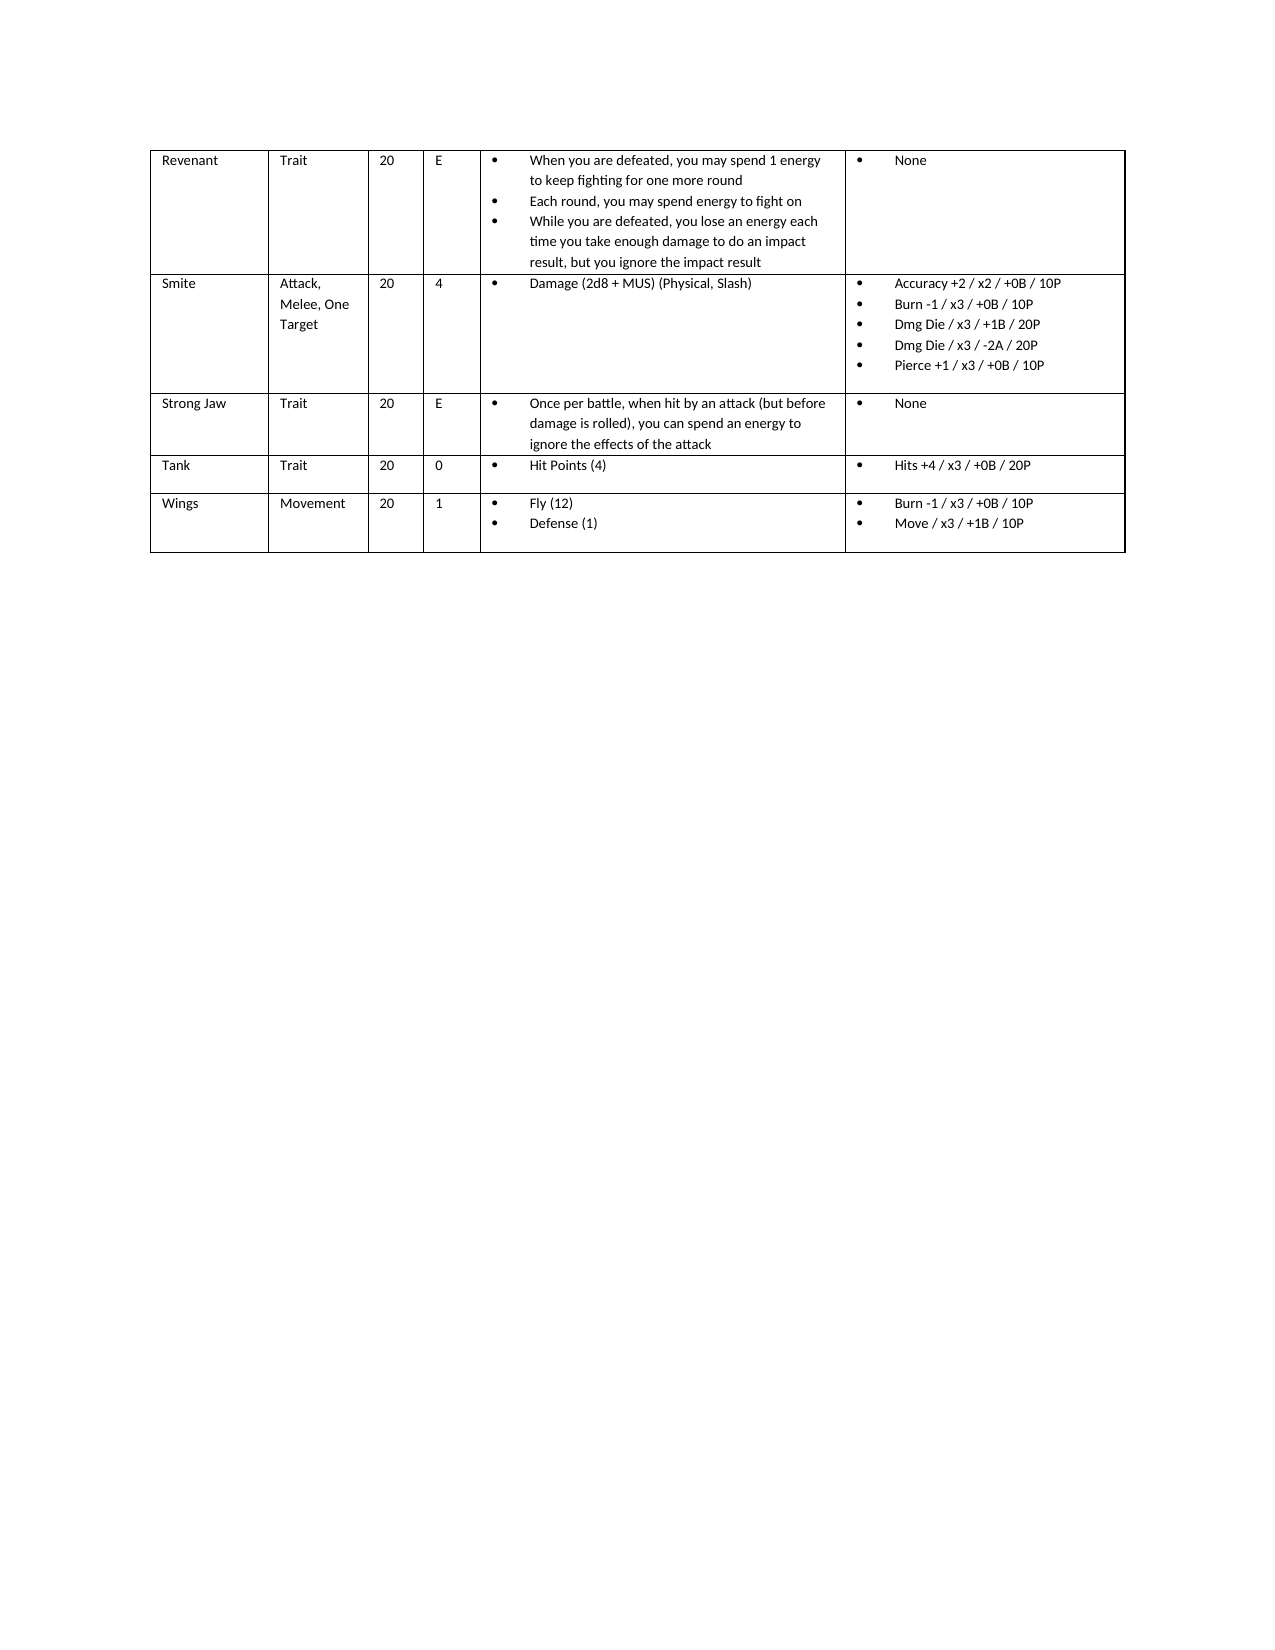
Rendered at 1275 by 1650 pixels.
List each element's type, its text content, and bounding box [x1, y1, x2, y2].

table_cell Attack, Melee, One Target [269, 275, 368, 393]
table_cell Revenant [151, 151, 268, 273]
table_cell None [846, 394, 1124, 455]
table_cell E [424, 151, 480, 273]
table_cell 0 [424, 456, 480, 493]
table_cell Wings [151, 494, 268, 552]
table_cell 1 [424, 494, 480, 552]
table_cell Trait [269, 394, 368, 455]
table_cell Trait [269, 456, 368, 493]
table_cell None [846, 151, 1124, 273]
table_cell Burn -1 / x3 / +0B / 10P Move / x3 / +1B / 10P [846, 494, 1124, 552]
table_cell 20 [369, 456, 423, 493]
table_cell 4 [424, 275, 480, 393]
table_cell Once per battle, when hit by an attack (but before damage is rolled), you can spend an energy to ignore the effects of the attack [481, 394, 845, 455]
table_cell When you are defeated, you may spend 1 energy to keep fighting for one more round Each round, you may spend energy to fight on While you are defeated, you lose an energy each time you take enough damage to do an impact result, but you ignore the impact result [481, 151, 845, 273]
table_cell Tank [151, 456, 268, 493]
table_cell Smite [151, 275, 268, 393]
table_cell E [424, 394, 480, 455]
table_cell Strong Jaw [151, 394, 268, 455]
table_cell 20 [369, 494, 423, 552]
table_cell Damage (2d8 + MUS) (Physical, Slash) [481, 275, 845, 393]
table_cell 20 [369, 151, 423, 273]
table_cell Fly (12) Defense (1) [481, 494, 845, 552]
table_cell Hit Points (4) [481, 456, 845, 493]
table_cell Accuracy +2 / x2 / +0B / 10P Burn -1 / x3 / +0B / 10P Dmg Die / x3 / +1B / 20P Dmg Die / x3 / -2A / 20P Pierce +1 / x3 / +0B / 10P [846, 275, 1124, 393]
table_cell 20 [369, 275, 423, 393]
table_cell Trait [269, 151, 368, 273]
table_cell 20 [369, 394, 423, 455]
table_cell Movement [269, 494, 368, 552]
table_cell Hits +4 / x3 / +0B / 20P [846, 456, 1124, 493]
